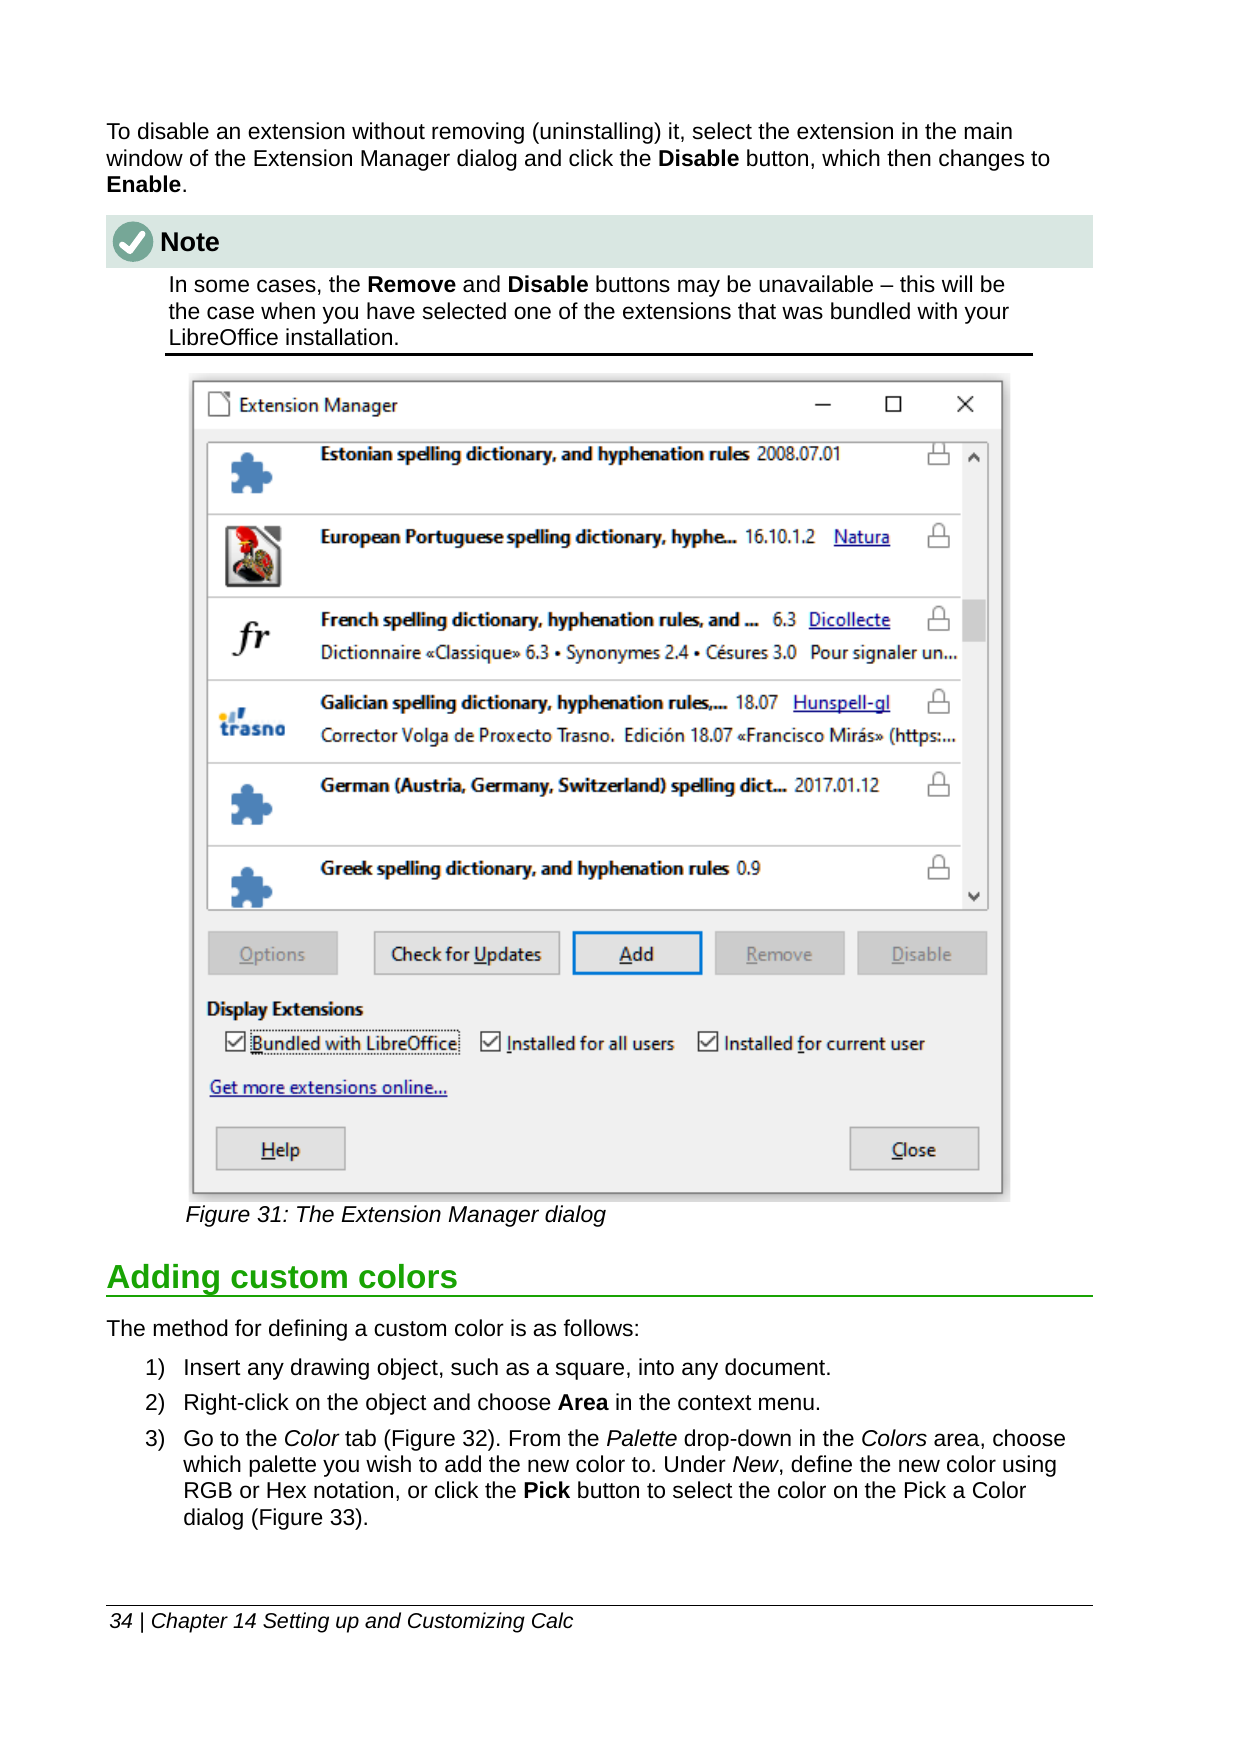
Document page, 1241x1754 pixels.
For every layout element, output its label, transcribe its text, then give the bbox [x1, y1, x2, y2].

text Figure 31: The Extension Manager dialog [185, 373, 1013, 1227]
text In some cases, the Remove and Disable buttons may be unavailable – this will be the case when you have selected one of the extensions that was bundled with your LibreOffice installation. [165, 268, 1033, 353]
picture [188, 373, 1011, 1202]
list Go to the Color tab (Figure 32). From the Palette drop-down in the Colors area, choose which palette you wish to add the new color to. Under New, define the new color using RGB or Hex notation, or click the Pick button to select the color on the Pick a Color dialog (Figure 33). [165, 1424, 1093, 1530]
text The method for defining a custom color is as follows: [106, 1315, 1093, 1342]
list Insert any drawing object, such as a square, into any document. [165, 1354, 1093, 1380]
subtitle Note [106, 215, 1093, 268]
list Right-click on the object and choose Area in the context menu. [165, 1389, 1093, 1416]
text To disable an extension without removing (uninstalling) it, select the extension in the main window of the Extension Manager dialog and click the Disable button, which then changes to Enable. [106, 118, 1093, 197]
subtitle Adding custom colors [106, 1257, 1093, 1295]
